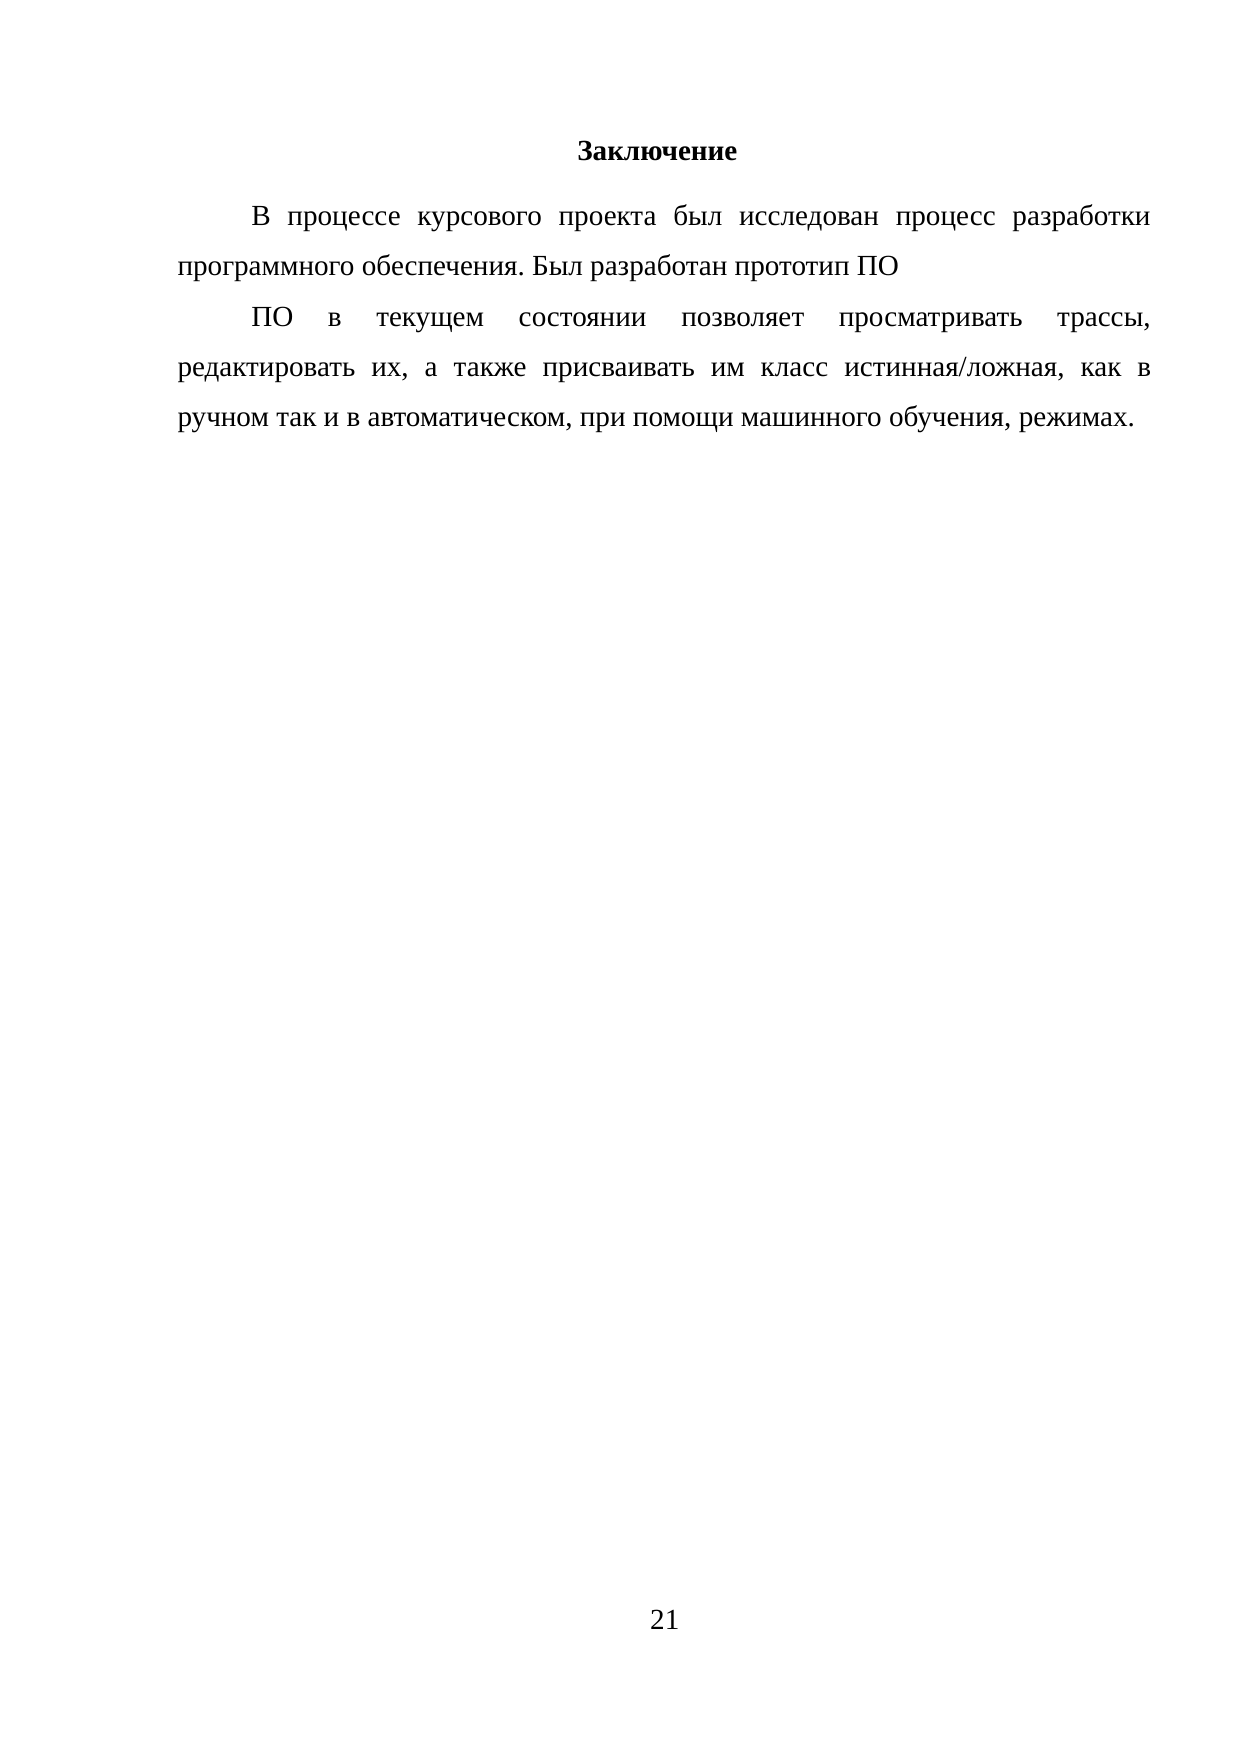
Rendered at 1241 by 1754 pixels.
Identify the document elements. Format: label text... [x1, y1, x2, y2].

text ПО в текущем состоянии позволяет просматривать трассы, редактировать их, а также присваивать им класс истинная/ложная, как в ручном так и в автоматическом, при помощи машинного обучения, режимах. [177, 299, 1152, 433]
title Заключение [251, 133, 1063, 166]
text В процессе курсового проекта был исследован процесс разработки программного обеспечения. Был разработан прототип ПО [177, 198, 1152, 282]
